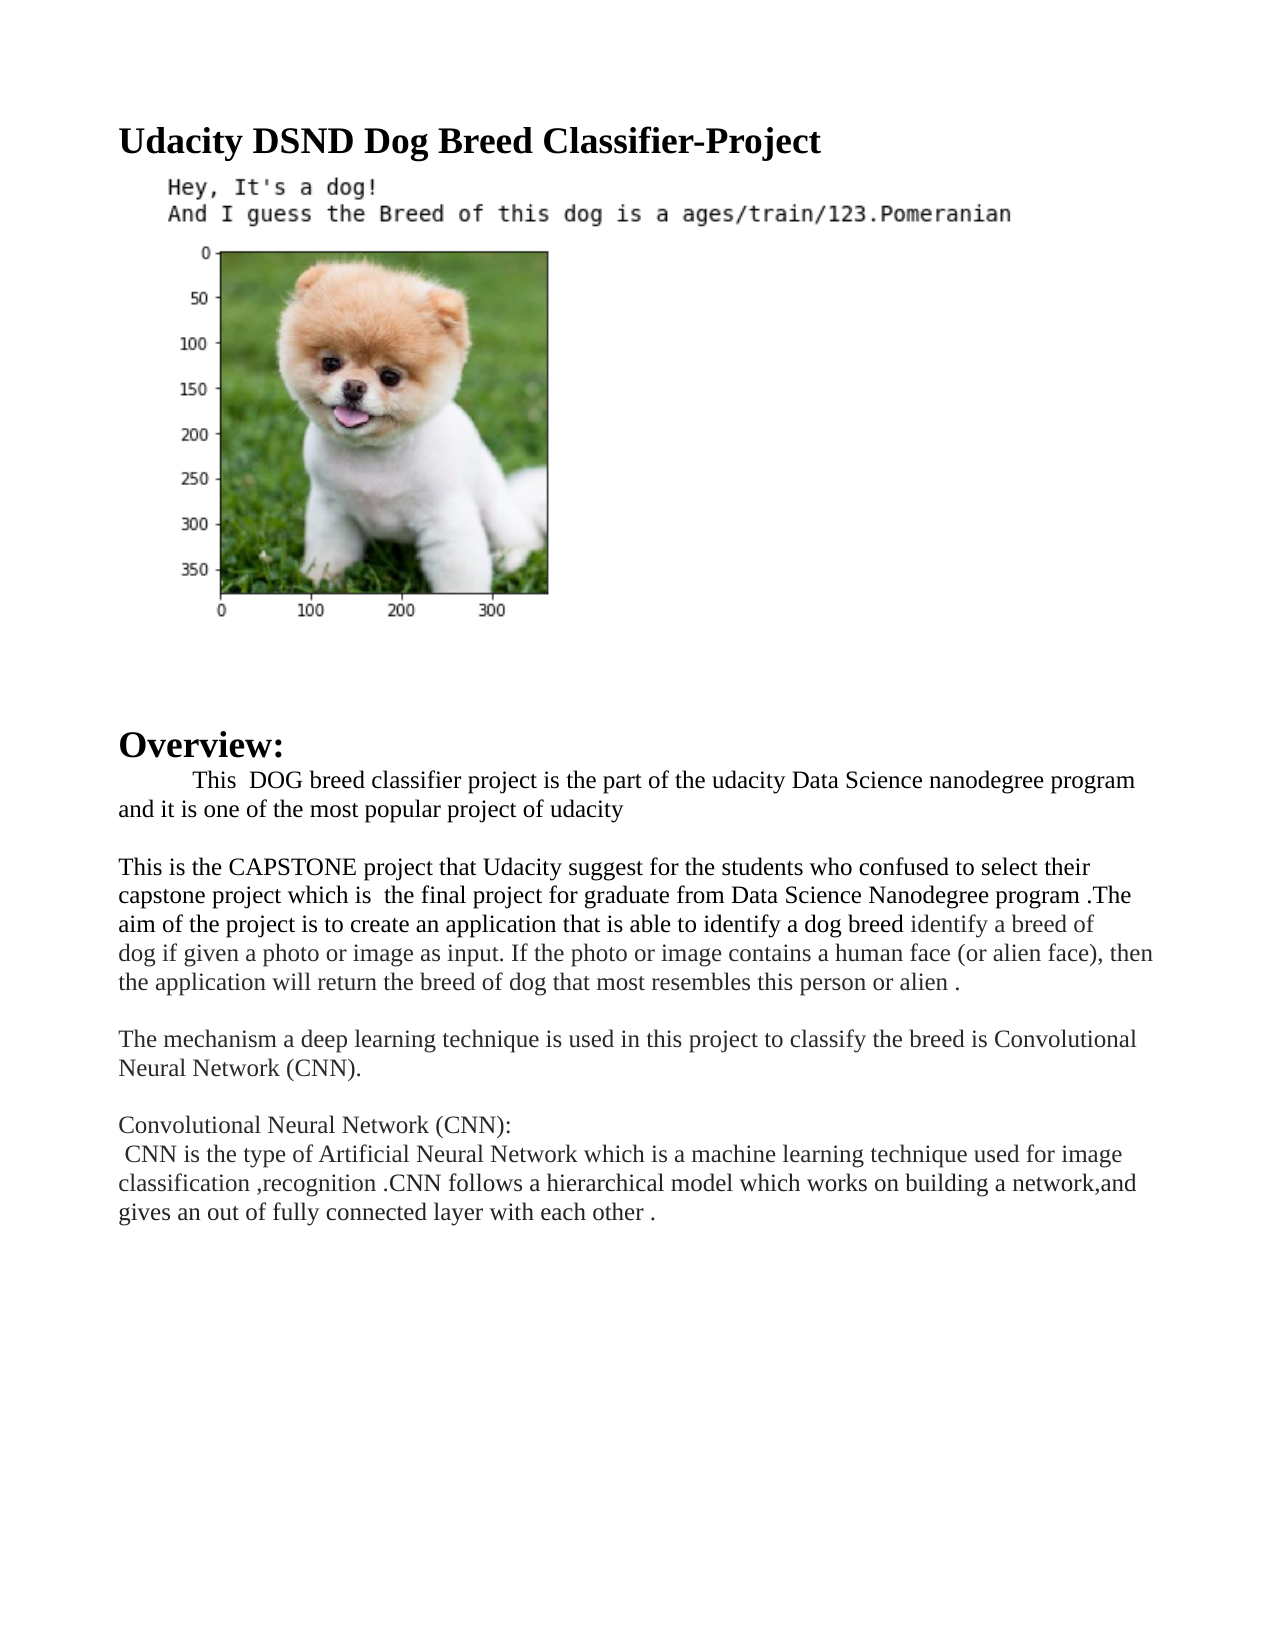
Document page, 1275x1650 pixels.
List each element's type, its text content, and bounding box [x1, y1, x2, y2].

text Udacity DSND Dog Breed Classifier-Project [118, 118, 1157, 161]
text The mechanism a deep learning technique is used in this project to classify the breed is Convolutional Neural Network (CNN). [118, 1024, 1157, 1082]
text CNN is the type of Artificial Neural Network which is a machine learning technique used for image classification ,recognition .CNN follows a hierarchical model which works on building a network,and gives an out of fully connected layer with each other . [118, 1139, 1157, 1226]
text Overview: [118, 722, 1157, 766]
text Convolutional Neural Network (CNN): [118, 1111, 1157, 1139]
text This is the CAPSTONE project that Udacity suggest for the students who confused to select their capstone project which is the final project for graduate from Data Science Nanodegree program .The aim of the project is to create an application that is able to identify a dog breed identify a breed of dog if given a photo or image as input. If the photo or image contains a human face (or alien face), then the application will return the breed of dog that most resembles this person or alien . [118, 852, 1157, 996]
text This DOG breed classifier project is the part of the udacity Data Science nanodegree program and it is one of the most popular project of udacity [118, 766, 1157, 823]
picture [156, 170, 1125, 637]
